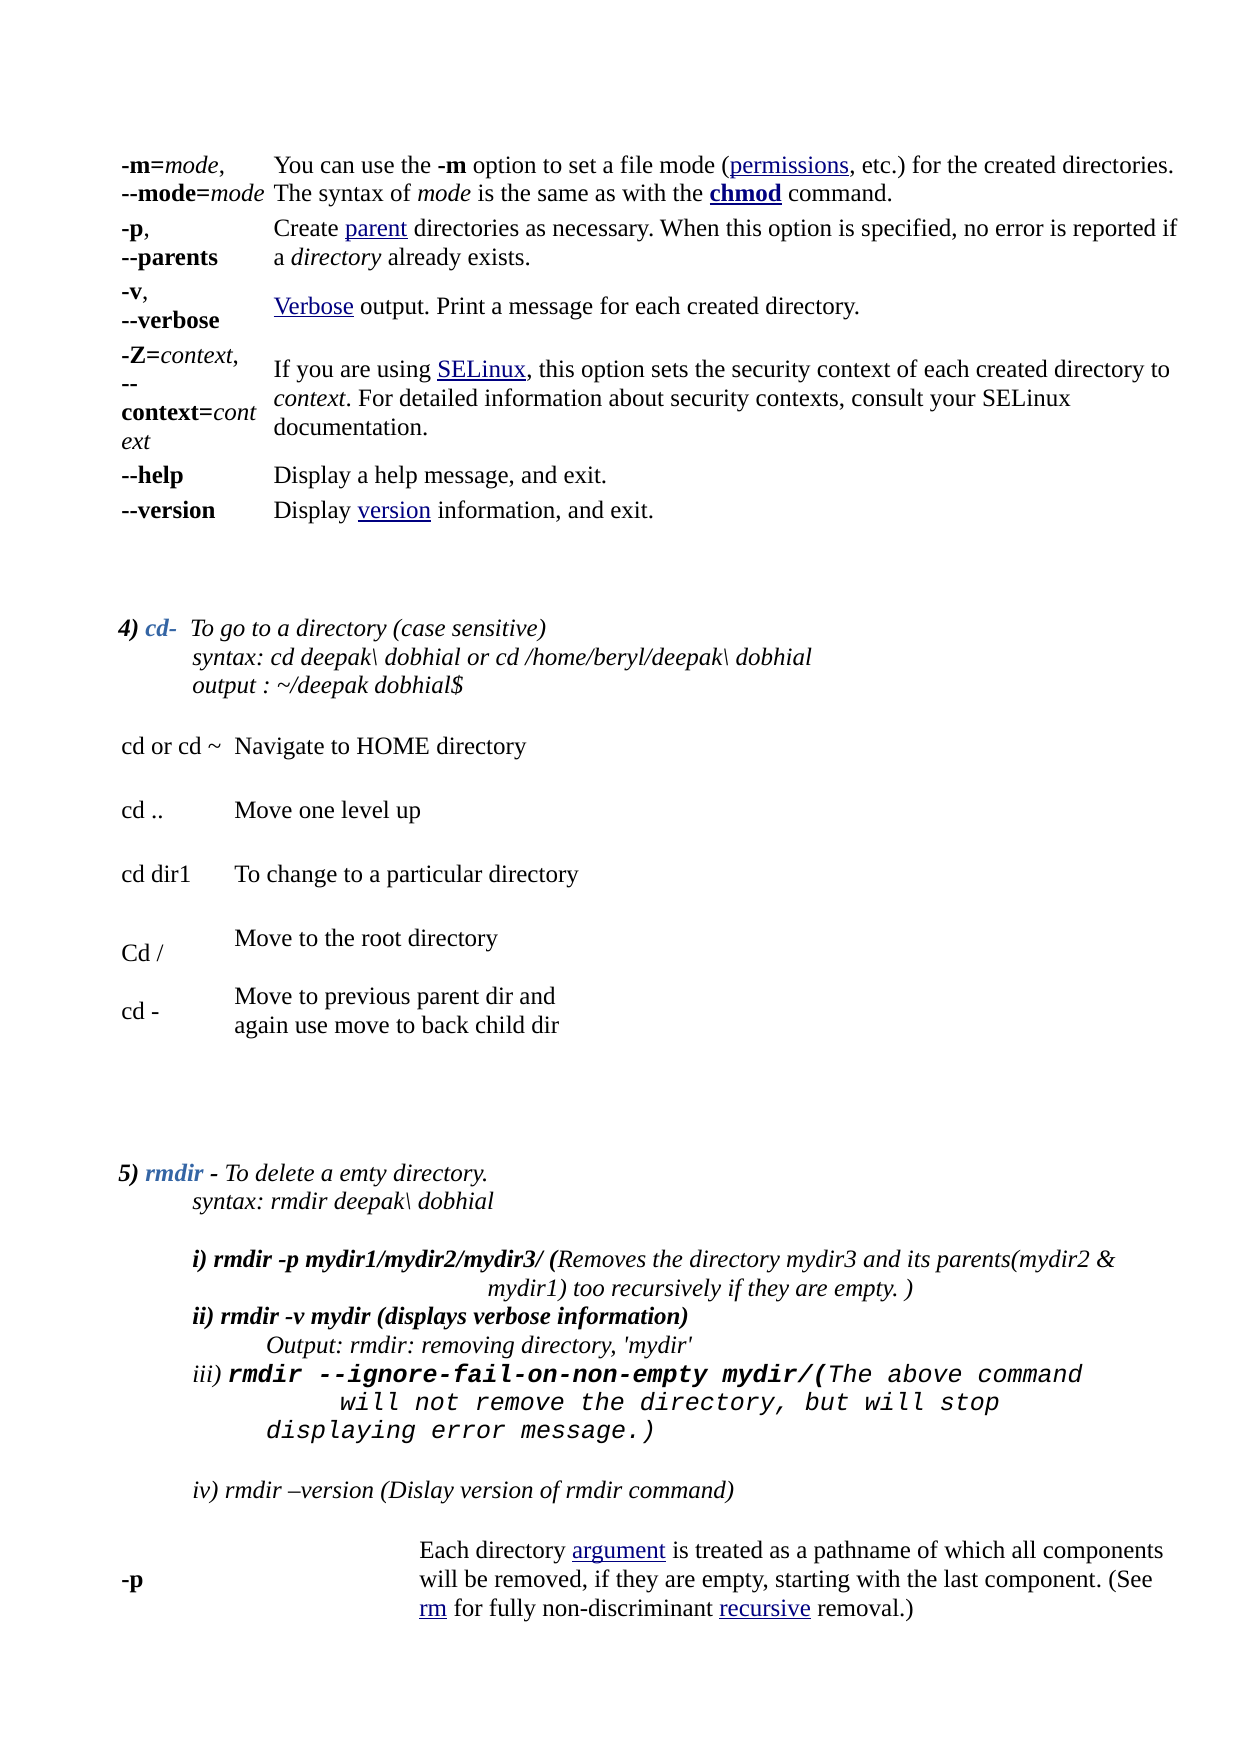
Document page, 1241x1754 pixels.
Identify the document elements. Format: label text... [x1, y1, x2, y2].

text iv) rmdir –version (Dislay version of rmdir command) [118, 1475, 1187, 1504]
table_cell cd .. [118, 792, 231, 856]
table_header -m=mode, --mode=mode [118, 147, 270, 210]
table_cell Display version information, and exit. [270, 492, 1187, 527]
table_header Each directory argument is treated as a pathname of which all components will be removed, if they are empty, starting with the last component. (See rm for fully non-discriminant recursive removal.) [416, 1533, 1187, 1625]
table_cell Cd / cd - [118, 920, 231, 1071]
table_header -p [118, 1533, 416, 1625]
table_cell Create parent directories as necessary. When this option is specified, no error is reported if a directory already exists. [270, 210, 1187, 273]
text iii) rmdir --ignore-fail-on-non-empty mydir/(The above command will not remove the directory, but will stop displaying error message.) [118, 1359, 1187, 1446]
text 5) rmdir - To delete a emty directory. [118, 1158, 1187, 1186]
table_cell Move to the root directory Move to previous parent dir and again use move to back child dir [231, 920, 590, 1071]
table_cell Verbose output. Print a message for each created directory. [270, 274, 1187, 337]
text syntax: cd deepak\ dobhial or cd /home/beryl/deepak\ dobhial [118, 642, 1187, 671]
table_cell If you are using SELinux, this option sets the security context of each created directory to context. For detailed information about security contexts, consult your SELinux documentation. [270, 337, 1187, 458]
table_cell -v, --verbose [118, 274, 270, 337]
table_header cd or cd ~ [118, 728, 231, 792]
text syntax: rmdir deepak\ dobhial [118, 1186, 1187, 1215]
text Output: rmdir: removing directory, 'mydir' [118, 1330, 1187, 1359]
text output : ~/deepak dobhial$ [118, 671, 1187, 699]
table_cell -Z=context, --context=context [118, 337, 270, 458]
table_cell cd dir1 [118, 856, 231, 920]
table_cell To change to a particular directory [231, 856, 590, 920]
table_header You can use the -m option to set a file mode (permissions, etc.) for the created directories. The syntax of mode is the same as with the chmod command. [270, 147, 1187, 210]
table_cell --help [118, 458, 270, 492]
table_cell Move one level up [231, 792, 590, 856]
table_cell Display a help message, and exit. [270, 458, 1187, 492]
table_cell --version [118, 492, 270, 527]
text i) rmdir -p mydir1/mydir2/mydir3/ (Removes the directory mydir3 and its parents(mydir2 & mydir1) too recursively if they are empty. ) [118, 1244, 1187, 1301]
text 4) cd- To go to a directory (case sensitive) [118, 613, 1187, 642]
table_header Navigate to HOME directory [231, 728, 590, 792]
text ii) rmdir -v mydir (displays verbose information) [118, 1301, 1187, 1330]
table_cell -p, --parents [118, 210, 270, 273]
